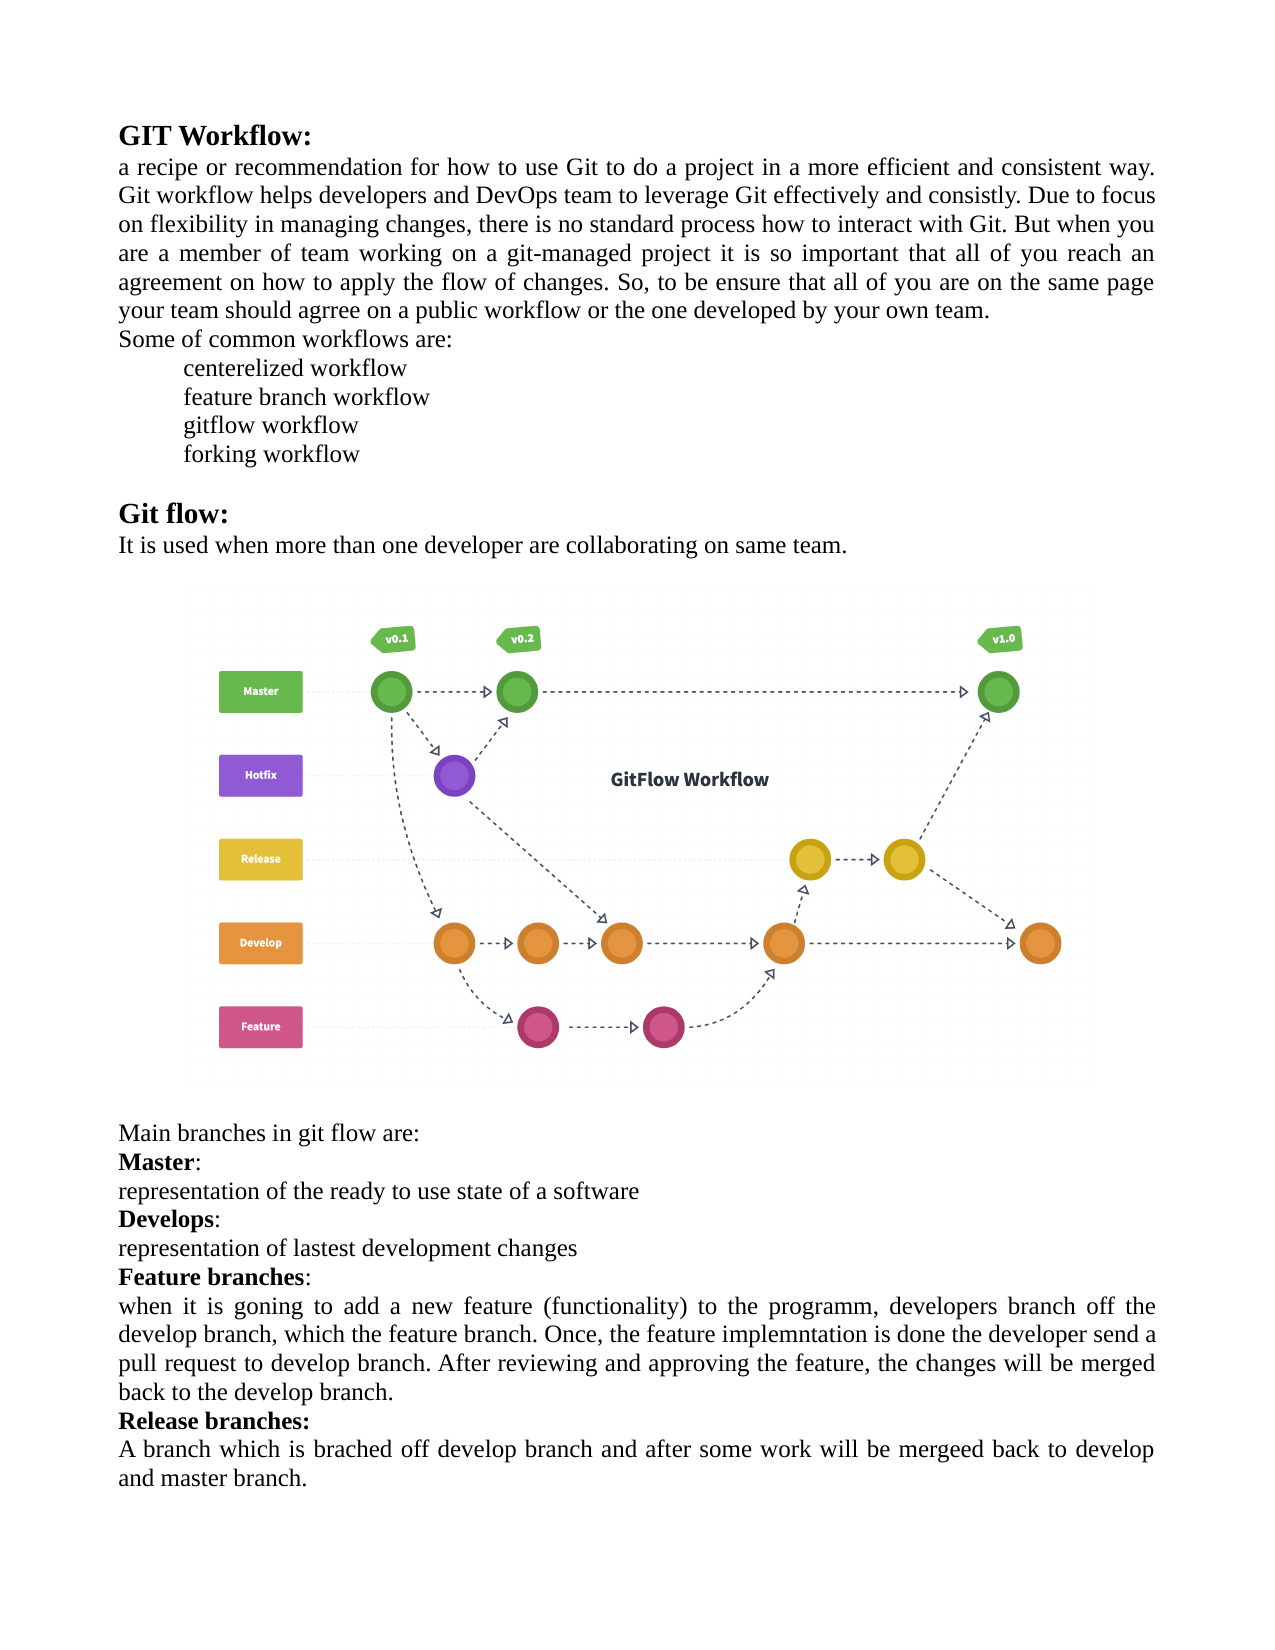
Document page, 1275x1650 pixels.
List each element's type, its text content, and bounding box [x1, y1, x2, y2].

text Some of common workflows are: [118, 324, 1157, 353]
text feature branch workflow [183, 382, 1157, 410]
text representation of lastest development changes [118, 1233, 1157, 1262]
text Release branches: [118, 1406, 1157, 1434]
text gitflow workflow [183, 410, 1157, 439]
text centerelized workflow [183, 353, 1157, 382]
text It is used when more than one developer are collaborating on same team. [118, 530, 1157, 559]
text Feature branches: [118, 1262, 1157, 1291]
picture [177, 587, 1098, 1090]
text representation of the ready to use state of a software [118, 1176, 1157, 1204]
text forking workflow [183, 439, 1157, 468]
text Develops: [118, 1204, 1157, 1233]
text Git flow: [118, 497, 1157, 530]
text GIT Workflow: [118, 118, 1157, 152]
text A branch which is brached off develop branch and after some work will be mergeed back to develop and master branch. [118, 1434, 1157, 1492]
text Main branches in git flow are: [118, 1118, 1157, 1147]
text when it is goning to add a new feature (functionality) to the programm, developers branch off the develop branch, which the feature branch. Once, the feature implemntation is done the developer send a pull request to develop branch. After reviewing and approving the feature, the changes will be merged back to the develop branch. [118, 1291, 1157, 1406]
text a recipe or recommendation for how to use Git to do a project in a more efficient and consistent way. Git workflow helps developers and DevOps team to leverage Git effectively and consistly. Due to focus on flexibility in managing changes, there is no standard process how to interact with Git. But when you are a member of team working on a git-managed project it is so important that all of you reach an agreement on how to apply the flow of changes. So, to be ensure that all of you are on the same page your team should agrree on a public workflow or the one developed by your own team. [118, 152, 1157, 324]
text Master: [118, 1147, 1157, 1176]
